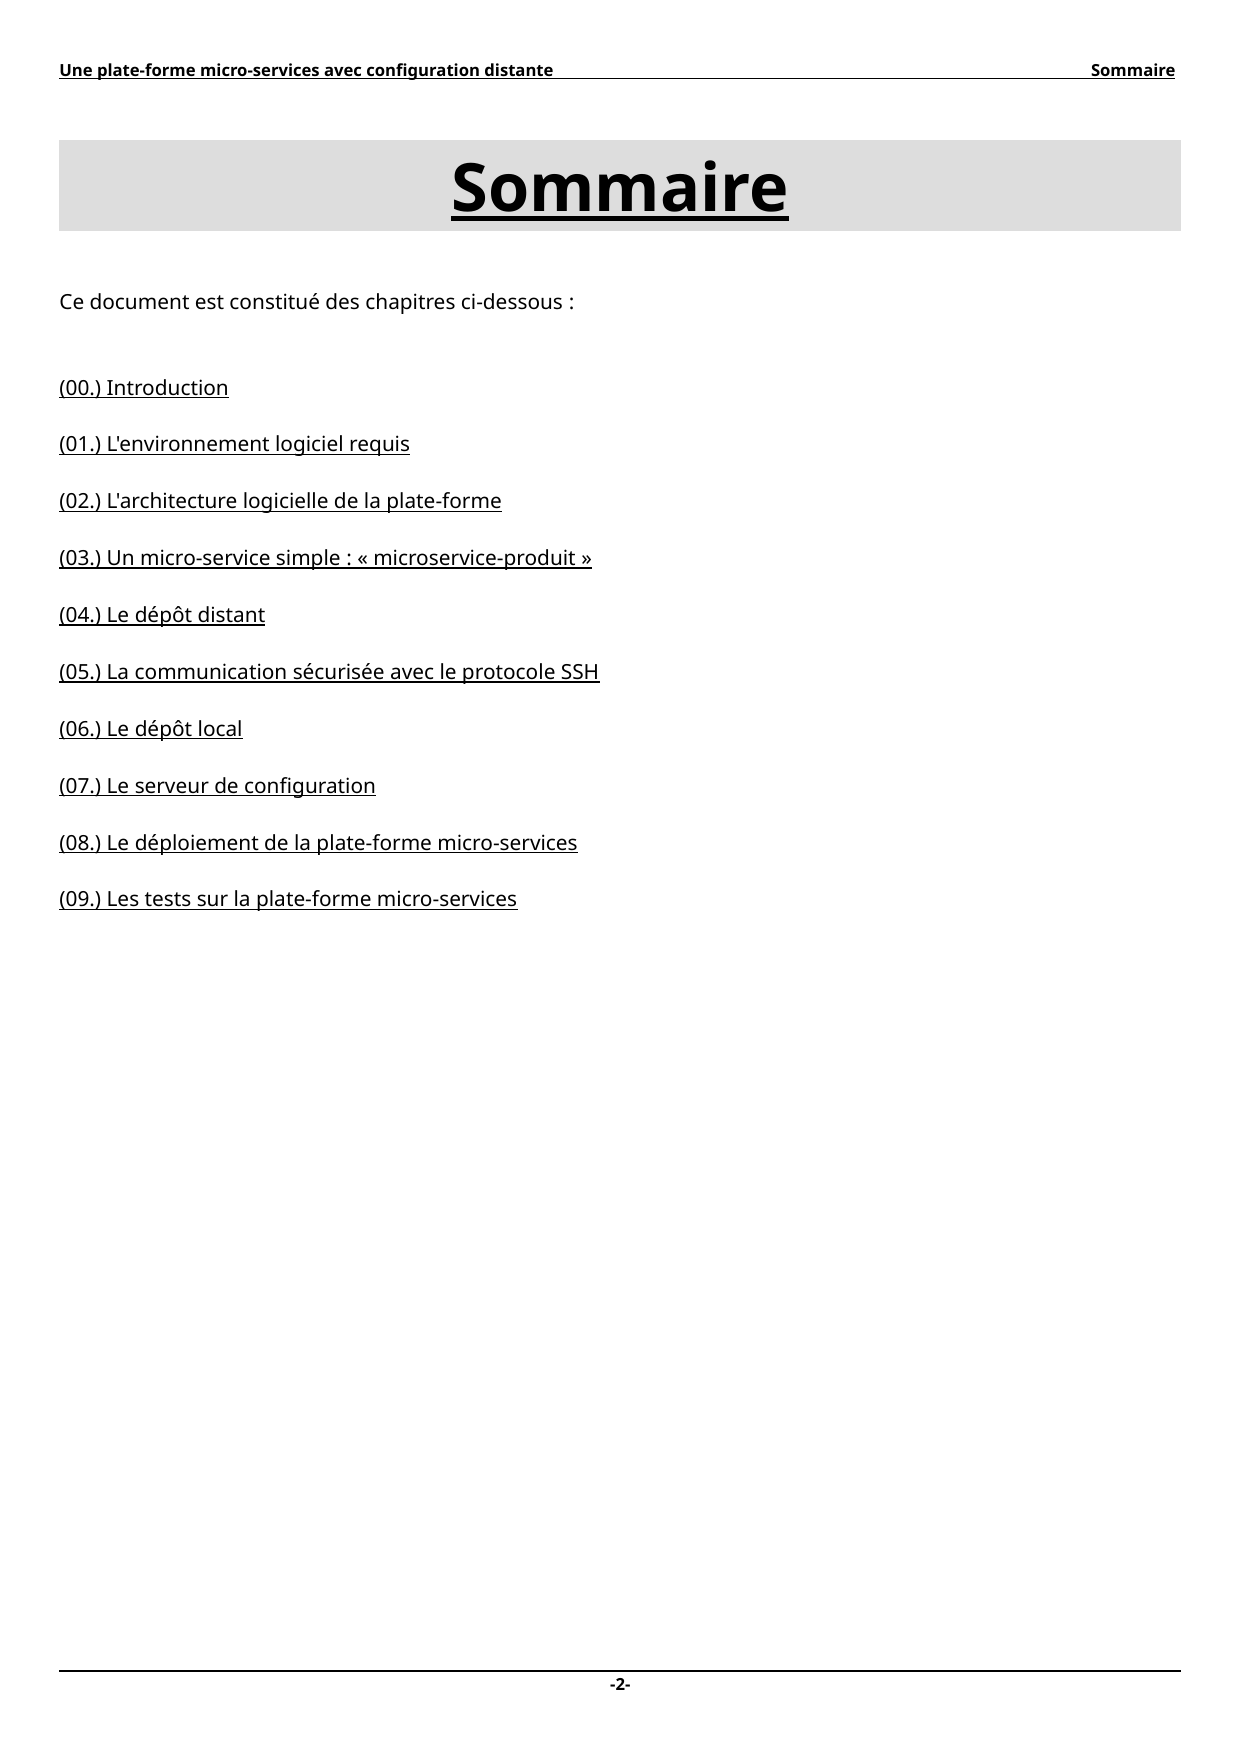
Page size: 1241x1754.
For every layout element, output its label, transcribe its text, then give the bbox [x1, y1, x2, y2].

text (07.) Le serveur de configuration [59, 771, 1181, 799]
text (02.) L'architecture logicielle de la plate-forme [59, 486, 1181, 515]
text (05.) La communication sécurisée avec le protocole SSH [59, 657, 1181, 686]
text (06.) Le dépôt local [59, 714, 1181, 742]
text (03.) Un micro-service simple : « microservice-produit » [59, 543, 1181, 572]
text (09.) Les tests sur la plate-forme micro-services [59, 884, 1181, 913]
text (08.) Le déploiement de la plate-forme micro-services [59, 828, 1181, 856]
text (01.) L'environnement logiciel requis [59, 429, 1181, 458]
text (04.) Le dépôt distant [59, 600, 1181, 629]
text (00.) Introduction [59, 373, 1181, 401]
text Sommaire [59, 140, 1181, 231]
text Ce document est constitué des chapitres ci-dessous : [59, 287, 1181, 316]
